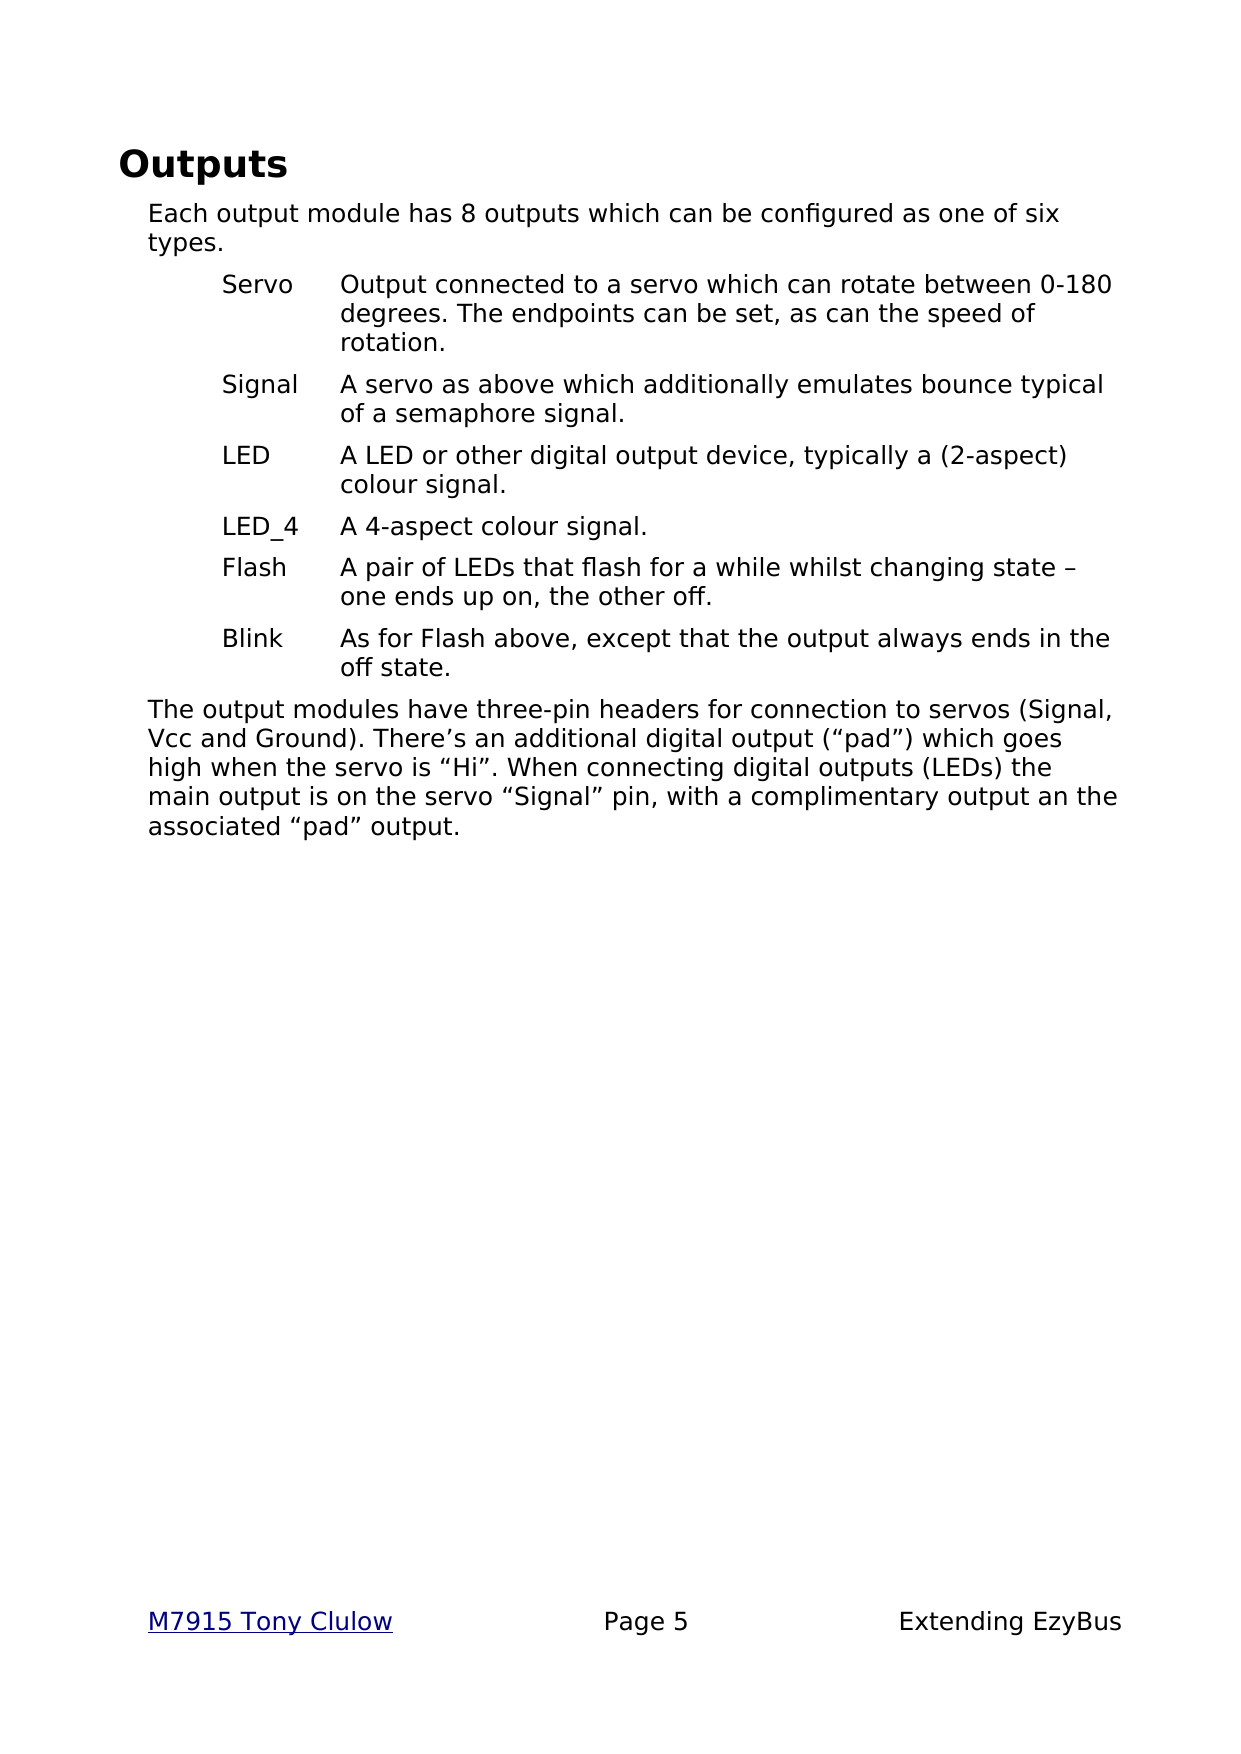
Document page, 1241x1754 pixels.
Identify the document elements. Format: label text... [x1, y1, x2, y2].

text Flash A pair of LEDs that flash for a while whilst changing state – one ends up on, the other off. [222, 553, 1122, 612]
text Servo Output connected to a servo which can rotate between 0-180 degrees. The endpoints can be set, as can the speed of rotation. [222, 270, 1122, 358]
text Each output module has 8 outputs which can be configured as one of six types. [148, 199, 1122, 258]
text Signal A servo as above which additionally emulates bounce typical of a semaphore signal. [222, 370, 1122, 428]
text LED A LED or other digital output device, typically a (2-aspect) colour signal. [222, 441, 1122, 499]
text Blink As for Flash above, except that the output always ends in the off state. [222, 624, 1122, 683]
text LED_4 A 4-aspect colour signal. [222, 512, 1122, 541]
subtitle Outputs [118, 143, 1122, 187]
text The output modules have three-pin headers for connection to servos (Signal, Vcc and Ground). There’s an additional digital output (“pad”) which goes high when the servo is “Hi”. When connecting digital outputs (LEDs) the main output is on the servo “Signal” pin, with a complimentary output an the associated “pad” output. [148, 695, 1122, 841]
